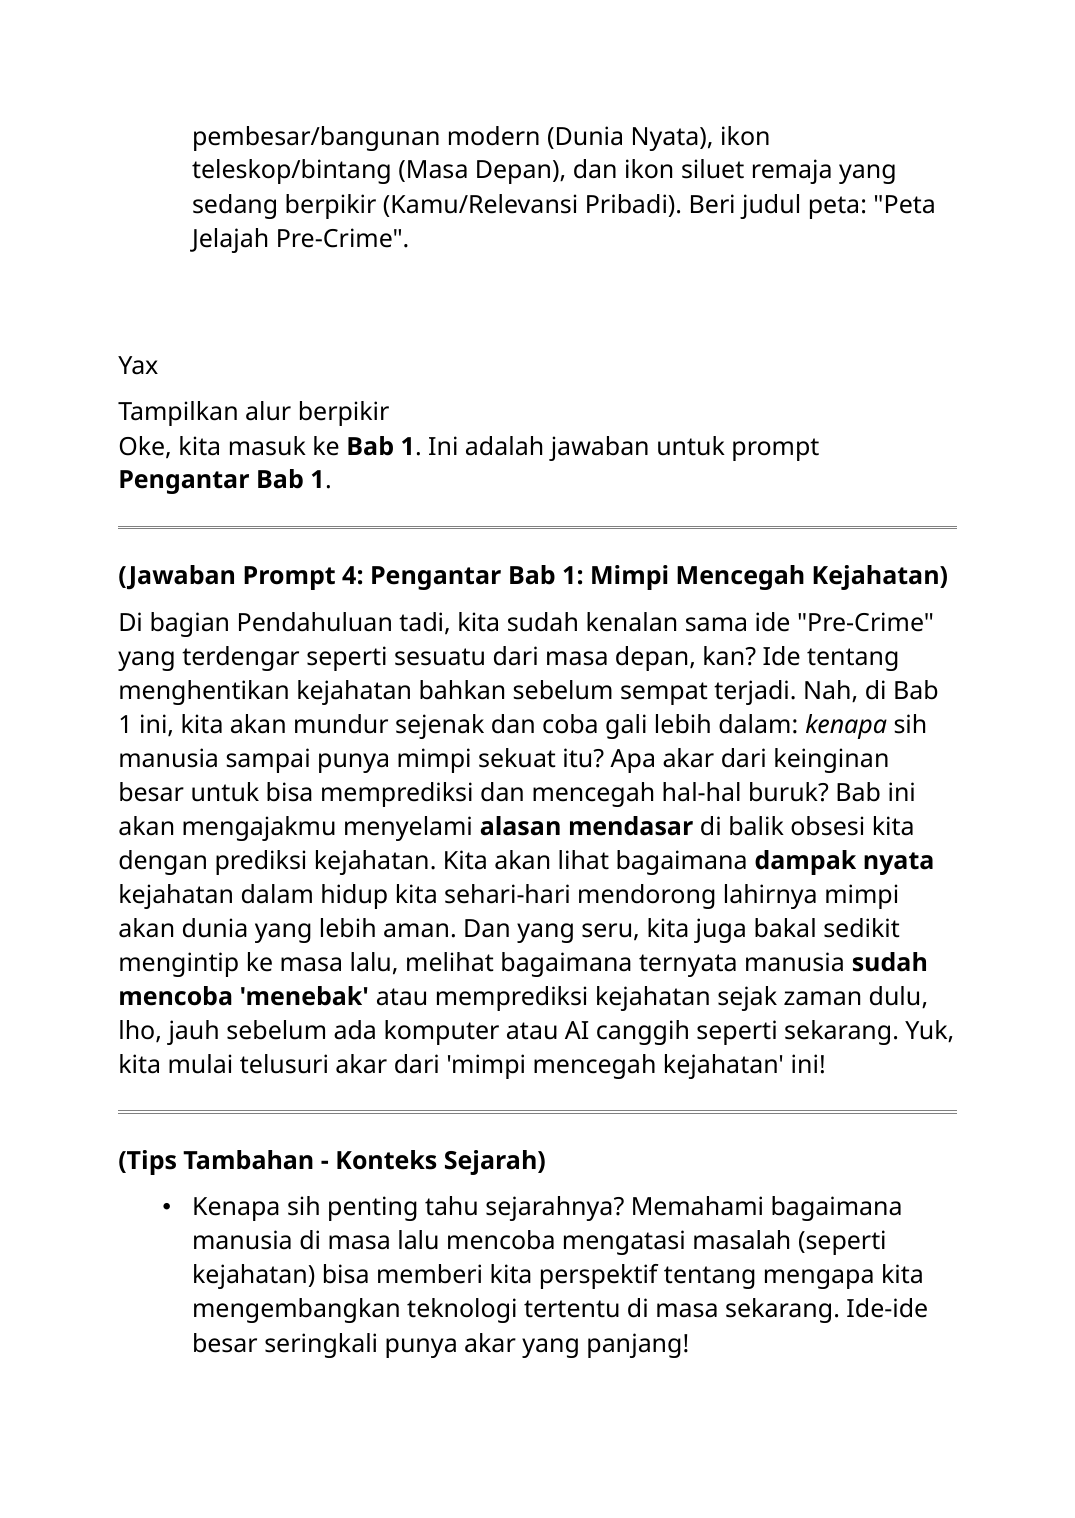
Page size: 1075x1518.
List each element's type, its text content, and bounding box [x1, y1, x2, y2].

text Di bagian Pendahuluan tadi, kita sudah kenalan sama ide "Pre-Crime" yang terdengar seperti sesuatu dari masa depan, kan? Ide tentang menghentikan kejahatan bahkan sebelum sempat terjadi. Nah, di Bab 1 ini, kita akan mundur sejenak dan coba gali lebih dalam: kenapa sih manusia sampai punya mimpi sekuat itu? Apa akar dari keinginan besar untuk bisa memprediksi dan mencegah hal-hal buruk? Bab ini akan mengajakmu menyelami alasan mendasar di balik obsesi kita dengan prediksi kejahatan. Kita akan lihat bagaimana dampak nyata kejahatan dalam hidup kita sehari-hari mendorong lahirnya mimpi akan dunia yang lebih aman. Dan yang seru, kita juga bakal sedikit mengintip ke masa lalu, melihat bagaimana ternyata manusia sudah mencoba 'menebak' atau memprediksi kejahatan sejak zaman dulu, lho, jauh sebelum ada komputer atau AI canggih seperti sekarang. Yuk, kita mulai telusuri akar dari 'mimpi mencegah kejahatan' ini! [118, 604, 957, 1081]
list Kenapa sih penting tahu sejarahnya? Memahami bagaimana manusia di masa lalu mencoba mengatasi masalah (seperti kejahatan) bisa memberi kita perspektif tentang mengapa kita mengembangkan teknologi tertentu di masa sekarang. Ide-ide besar seringkali punya akar yang panjang! [162, 1189, 957, 1359]
text Tampilkan alur berpikir [118, 394, 957, 428]
text Yax [118, 347, 957, 382]
text Oke, kita masuk ke Bab 1. Ini adalah jawaban untuk prompt Pengantar Bab 1. [118, 428, 957, 496]
list pembesar/bangunan modern (Dunia Nyata), ikon teleskop/bintang (Masa Depan), dan ikon siluet remaja yang sedang berpikir (Kamu/Relevansi Pribadi). Beri judul peta: "Peta Jelajah Pre-Crime". [162, 118, 957, 254]
text (Tips Tambahan - Konteks Sejarah) [118, 1142, 957, 1176]
text (Jawaban Prompt 4: Pengantar Bab 1: Mimpi Mencegah Kejahatan) [118, 558, 957, 592]
